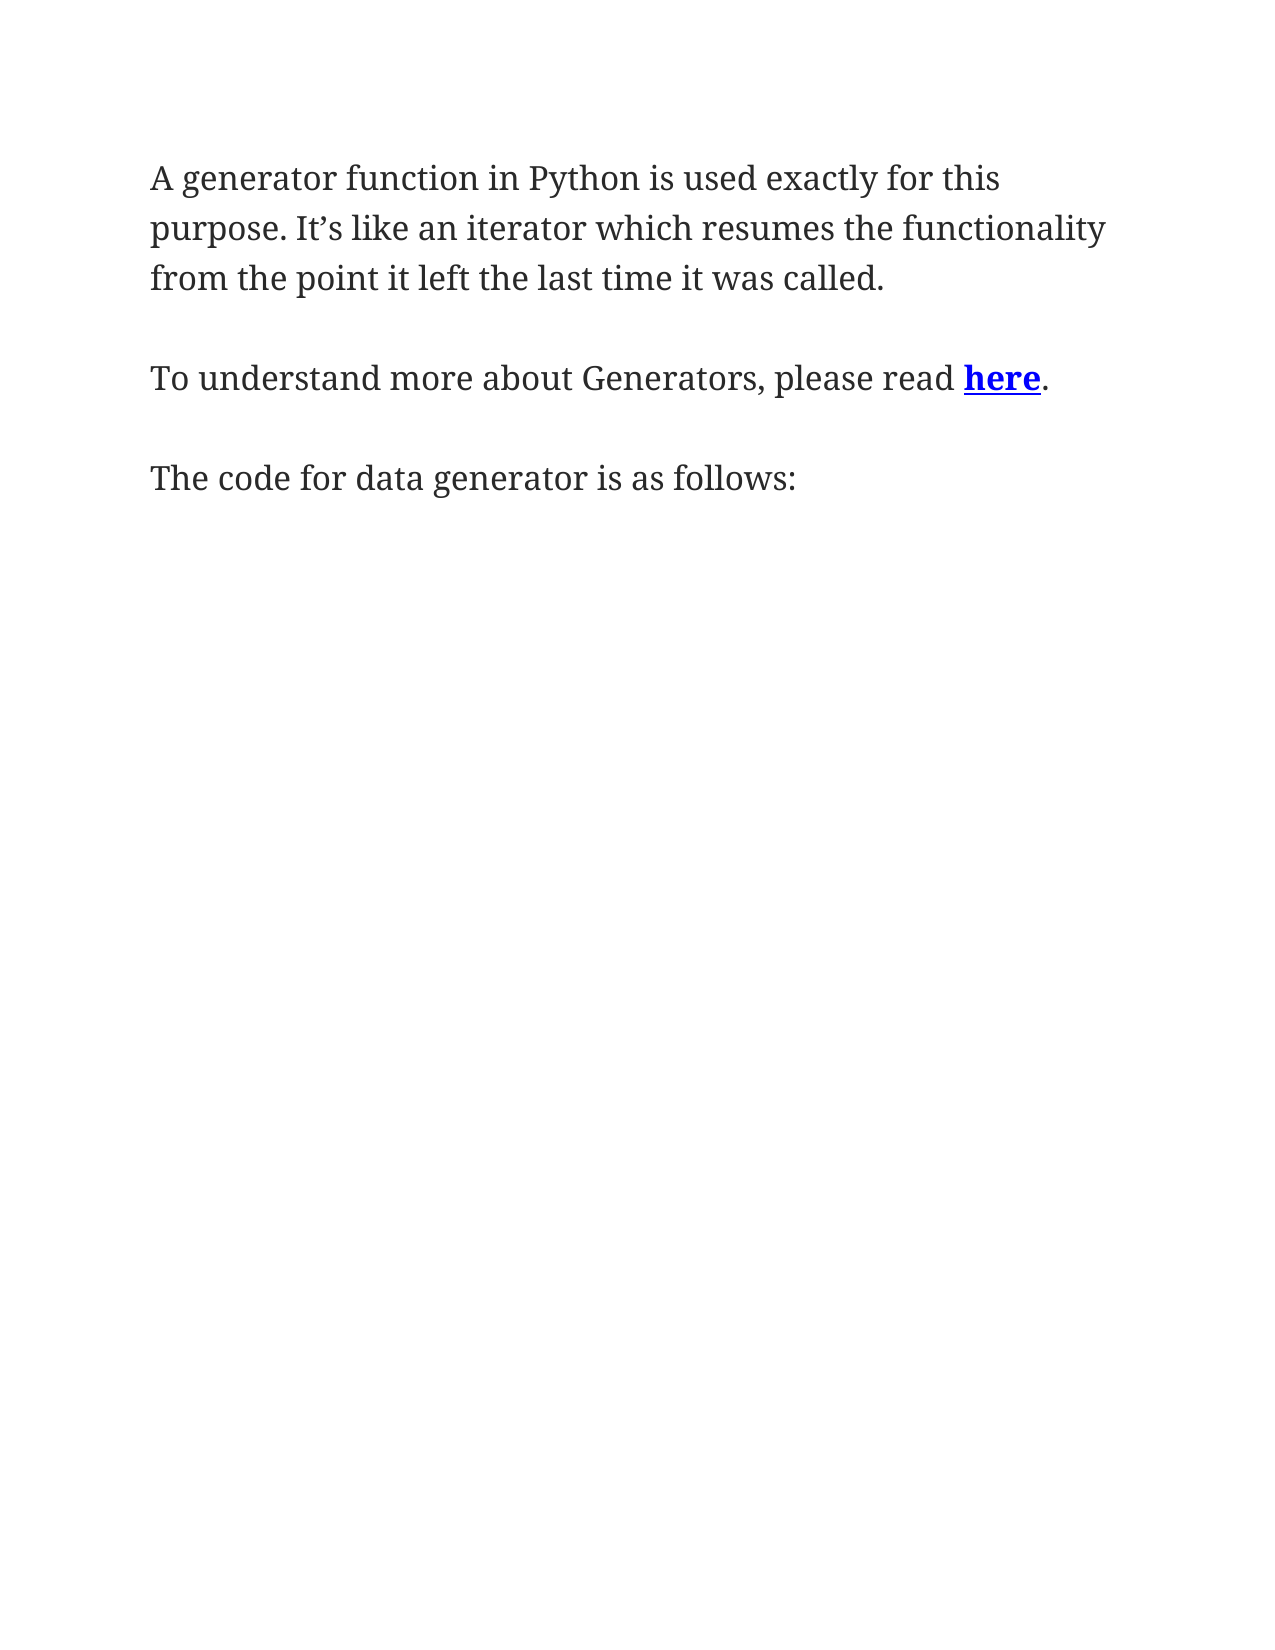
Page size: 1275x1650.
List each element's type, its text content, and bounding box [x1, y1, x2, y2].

text To understand more about Generators, please read here. [150, 350, 1125, 400]
text The code for data generator is as follows: [150, 450, 1125, 500]
text A generator function in Python is used exactly for this purpose. It’s like an iterator which resumes the functionality from the point it left the last time it was called. [150, 150, 1125, 300]
